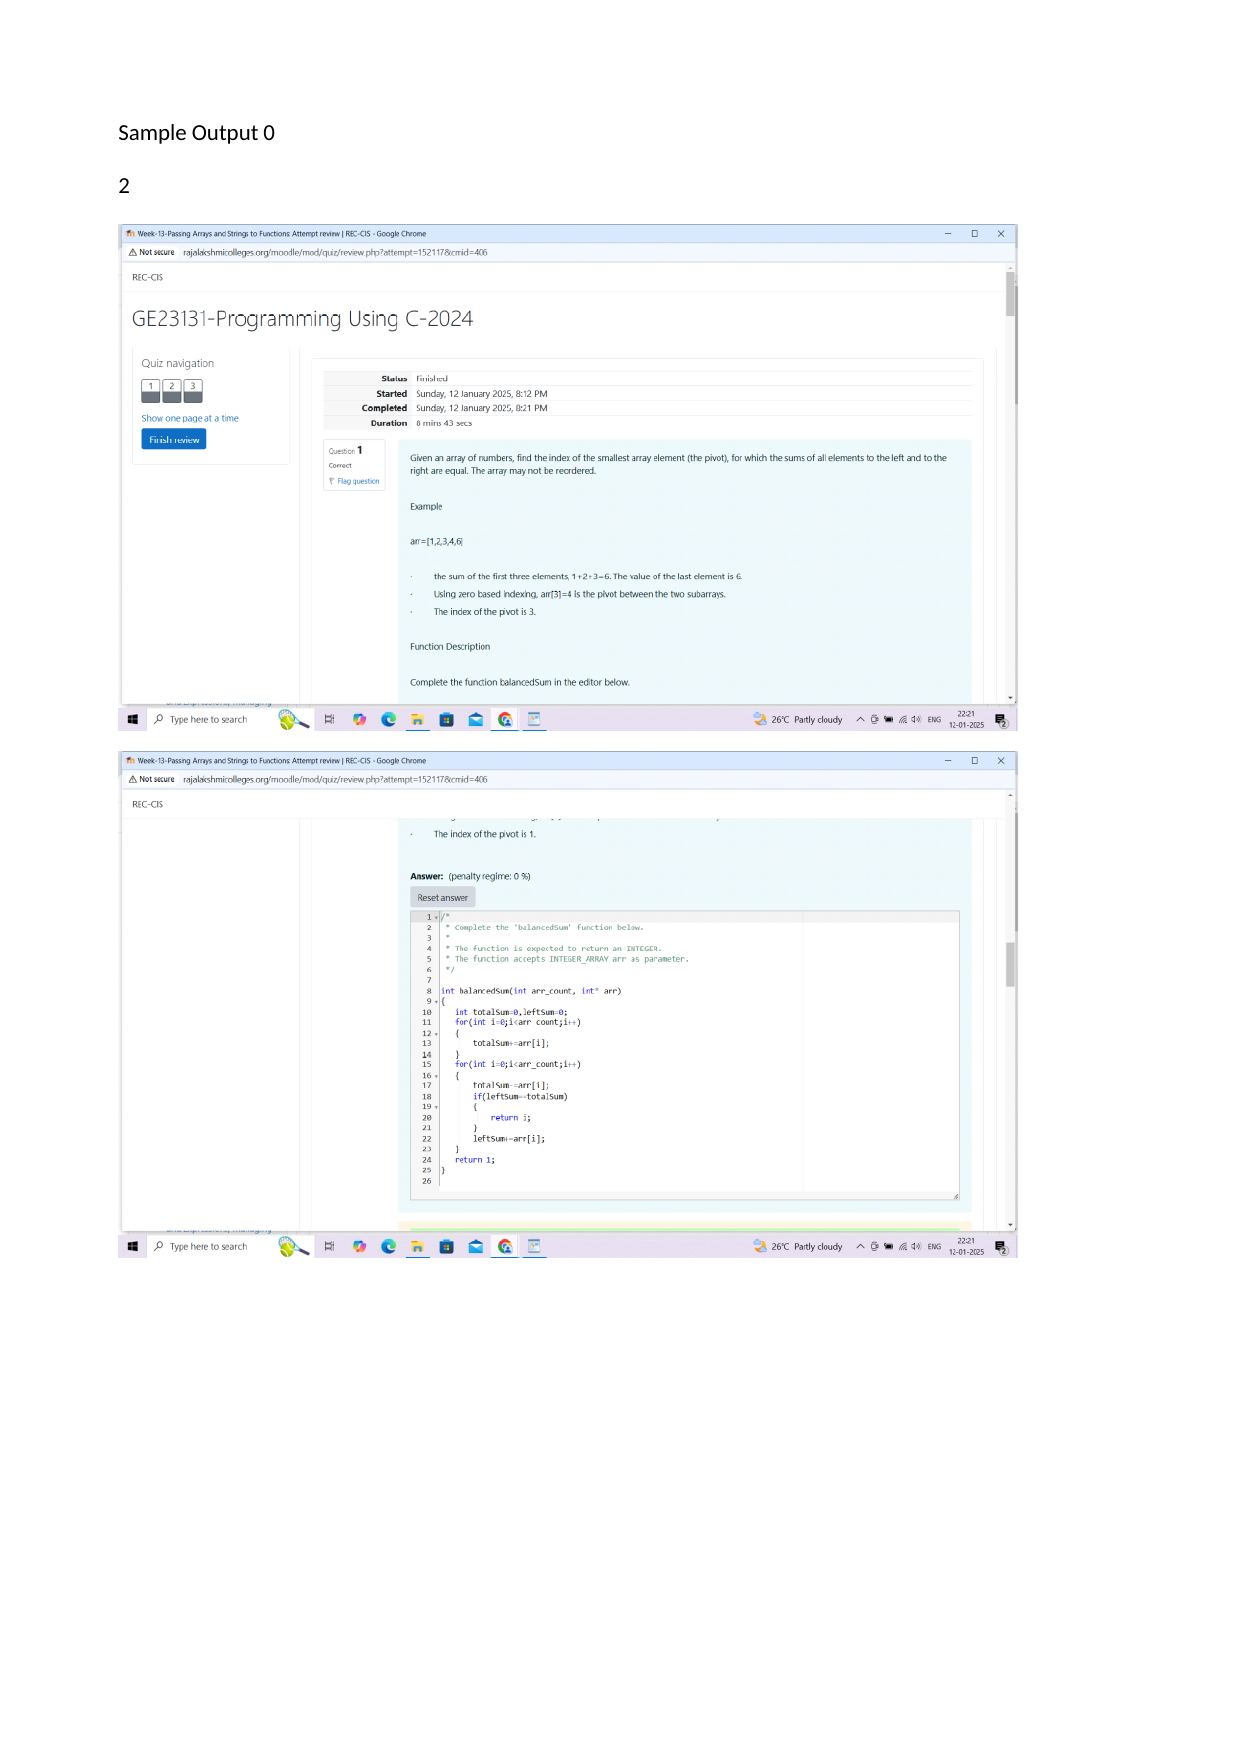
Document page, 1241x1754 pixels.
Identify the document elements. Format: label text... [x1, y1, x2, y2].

text Sample Output 0 [118, 118, 1122, 146]
text 2 [118, 171, 1122, 199]
